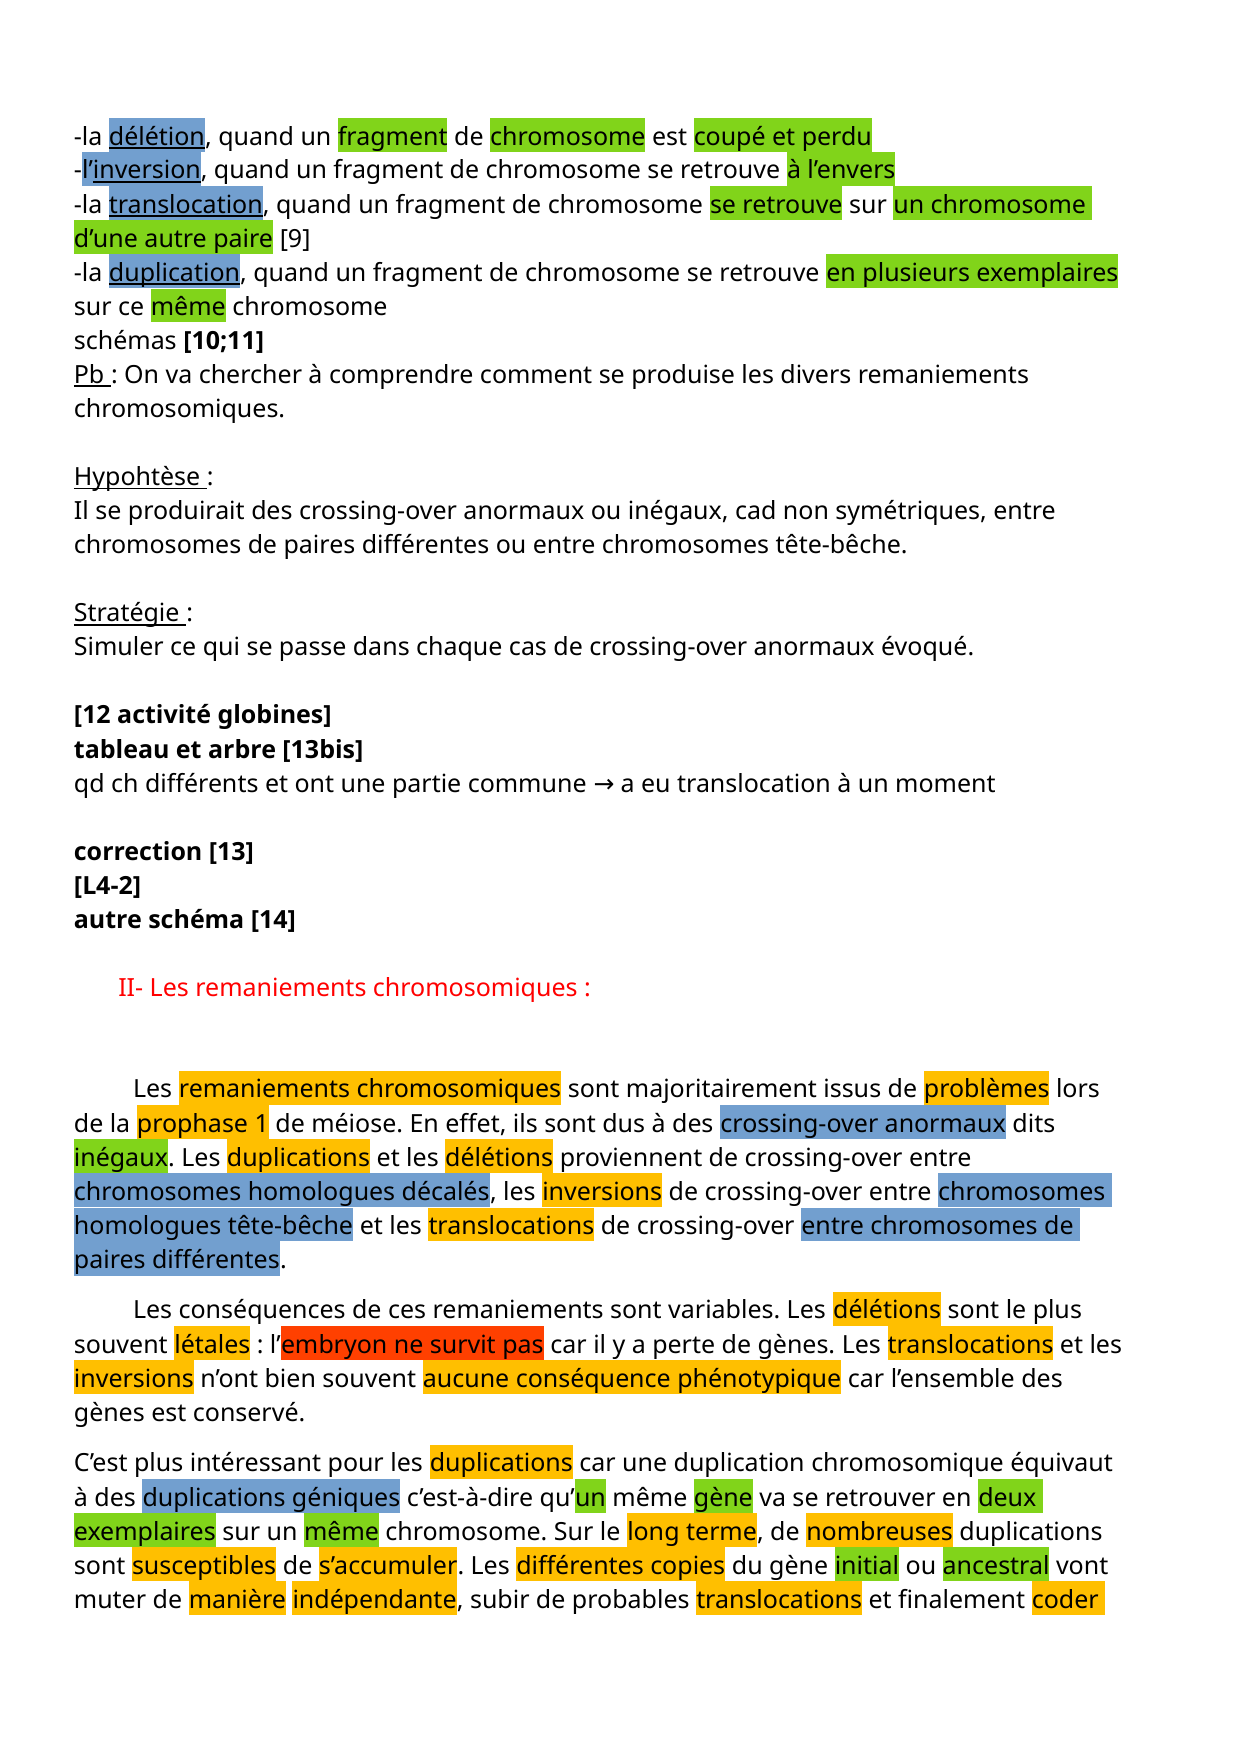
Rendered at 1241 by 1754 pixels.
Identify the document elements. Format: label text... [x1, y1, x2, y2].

text Hypohtèse : [74, 459, 1122, 493]
text schémas [10;11] [74, 322, 1122, 357]
text -l’inversion, quand un fragment de chromosome se retrouve à l’envers [74, 152, 1122, 186]
text autre schéma [14] [74, 902, 1122, 936]
text -la translocation, quand un fragment de chromosome se retrouve sur un chromosome d’une autre paire [9] [74, 186, 1122, 254]
text -la duplication, quand un fragment de chromosome se retrouve en plusieurs exemplaires sur ce même chromosome [74, 254, 1122, 322]
text correction [13] [74, 833, 1122, 867]
text tableau et arbre [13bis] [74, 731, 1122, 765]
list C’est plus intéressant pour les duplications car une duplication chromosomique équivaut à des duplications géniques c’est-à-dire qu’un même gène va se retrouver en deux exemplaires sur un même chromosome. Sur le long terme, de nombreuses duplications sont susceptibles de s’accumuler. Les différentes copies du gène initial ou ancestral vont muter de manière indépendante, subir de probables translocations et finalement coder [74, 1445, 1122, 1615]
text [12 activité globines] [74, 697, 1122, 731]
text qd ch différents et ont une partie commune → a eu translocation à un moment [74, 765, 1122, 799]
text Stratégie : [74, 595, 1122, 629]
text [L4-2] [74, 867, 1122, 902]
text -la délétion, quand un fragment de chromosome est coupé et perdu [74, 118, 1122, 152]
list Les remaniements chromosomiques sont majoritairement issus de problèmes lors de la prophase 1 de méiose. En effet, ils sont dus à des crossing-over anormaux dits inégaux. Les duplications et les délétions proviennent de crossing-over entre chromosomes homologues décalés, les inversions de crossing-over entre chromosomes homologues tête-bêche et les translocations de crossing-over entre chromosomes de paires différentes. [74, 1071, 1122, 1276]
text Pb : On va chercher à comprendre comment se produise les divers remaniements chromosomiques. [74, 357, 1122, 425]
list II- Les remaniements chromosomiques : [118, 970, 1122, 1004]
list Les conséquences de ces remaniements sont variables. Les délétions sont le plus souvent létales : l’embryon ne survit pas car il y a perte de gènes. Les translocations et les inversions n’ont bien souvent aucune conséquence phénotypique car l’ensemble des gènes est conservé. [74, 1292, 1122, 1428]
text Il se produirait des crossing-over anormaux ou inégaux, cad non symétriques, entre chromosomes de paires différentes ou entre chromosomes tête-bêche. [74, 493, 1122, 561]
text Simuler ce qui se passe dans chaque cas de crossing-over anormaux évoqué. [74, 629, 1122, 663]
